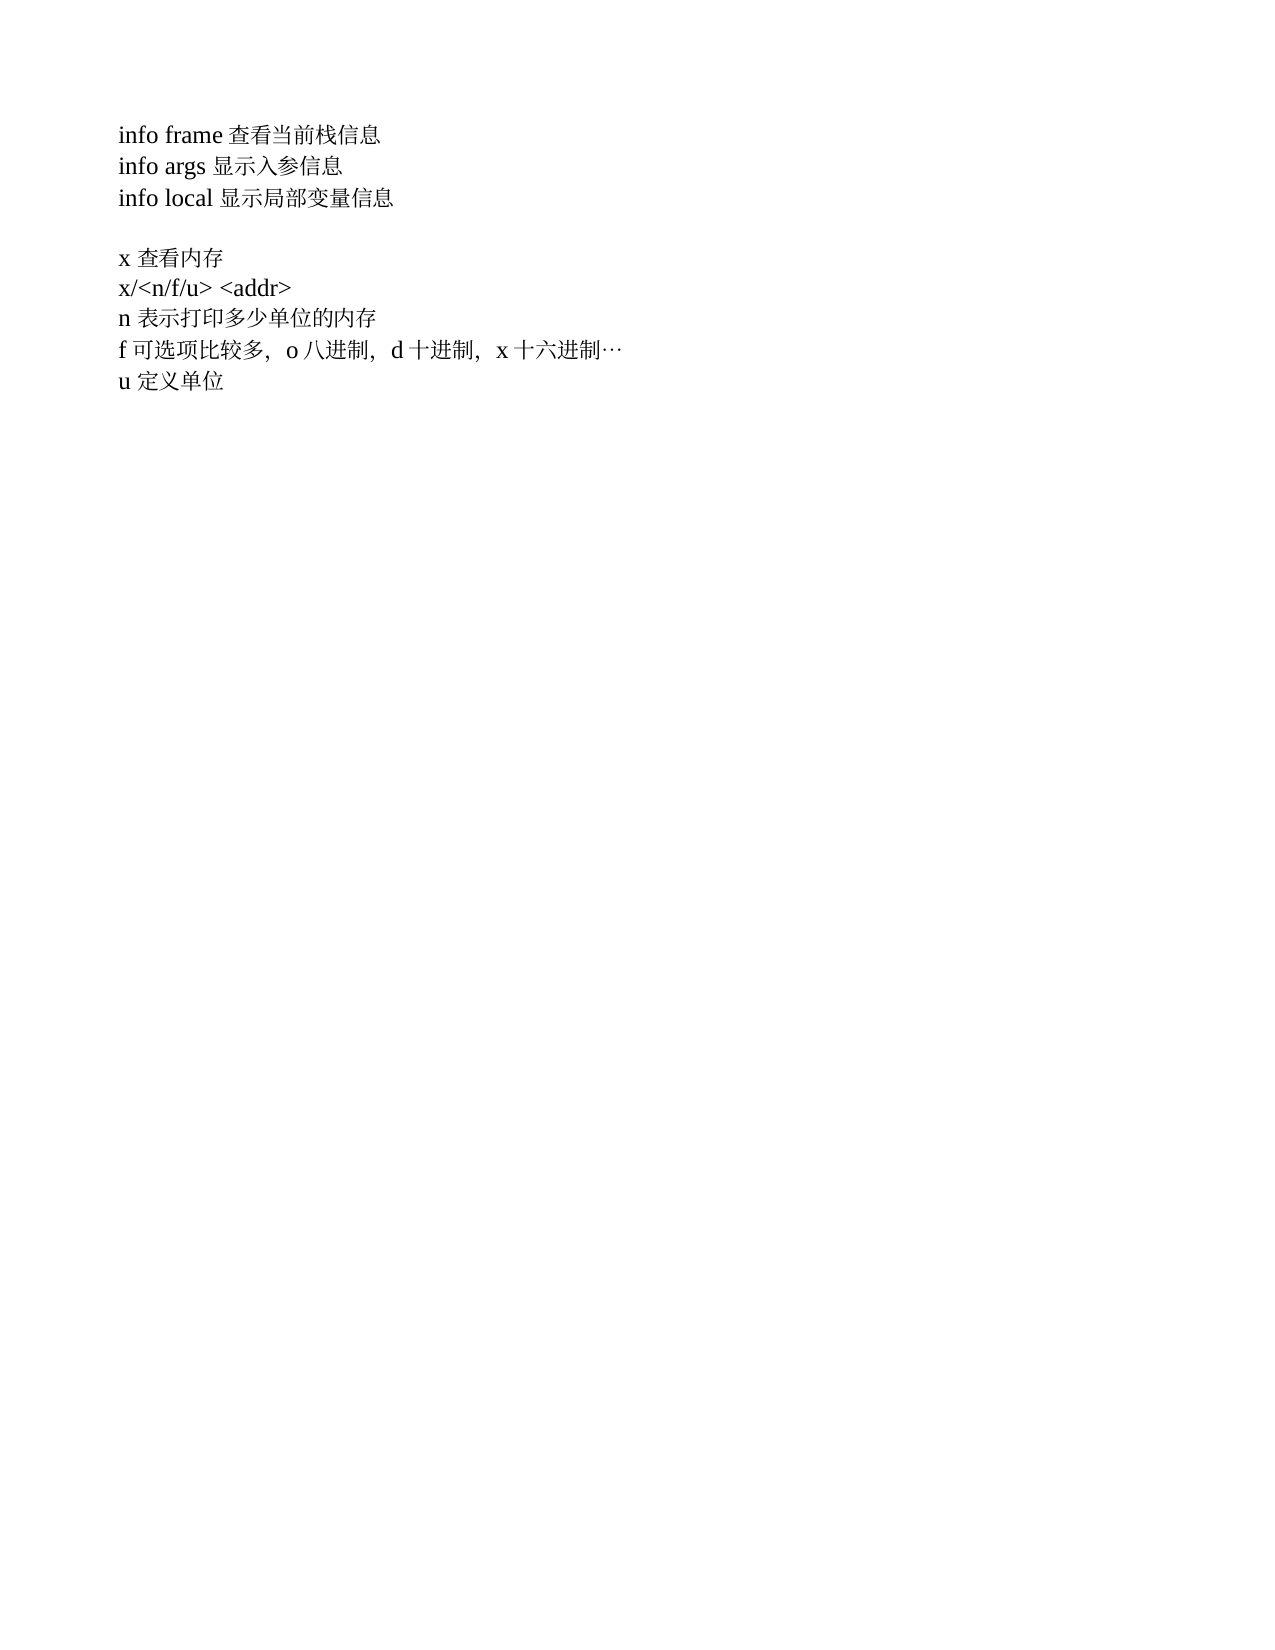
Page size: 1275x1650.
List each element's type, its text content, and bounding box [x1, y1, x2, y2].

text x 查看内存 [118, 241, 1157, 273]
text f 可选项比较多，o八进制，d十进制，x十六进制… [118, 333, 1157, 364]
text x/<n/f/u> <addr> [118, 273, 1157, 301]
text info local 显示局部变量信息 [118, 181, 1157, 212]
text info args 显示入参信息 [118, 149, 1157, 181]
text u 定义单位 [118, 364, 1157, 396]
text info frame查看当前栈信息 [118, 118, 1157, 149]
text n 表示打印多少单位的内存 [118, 301, 1157, 333]
